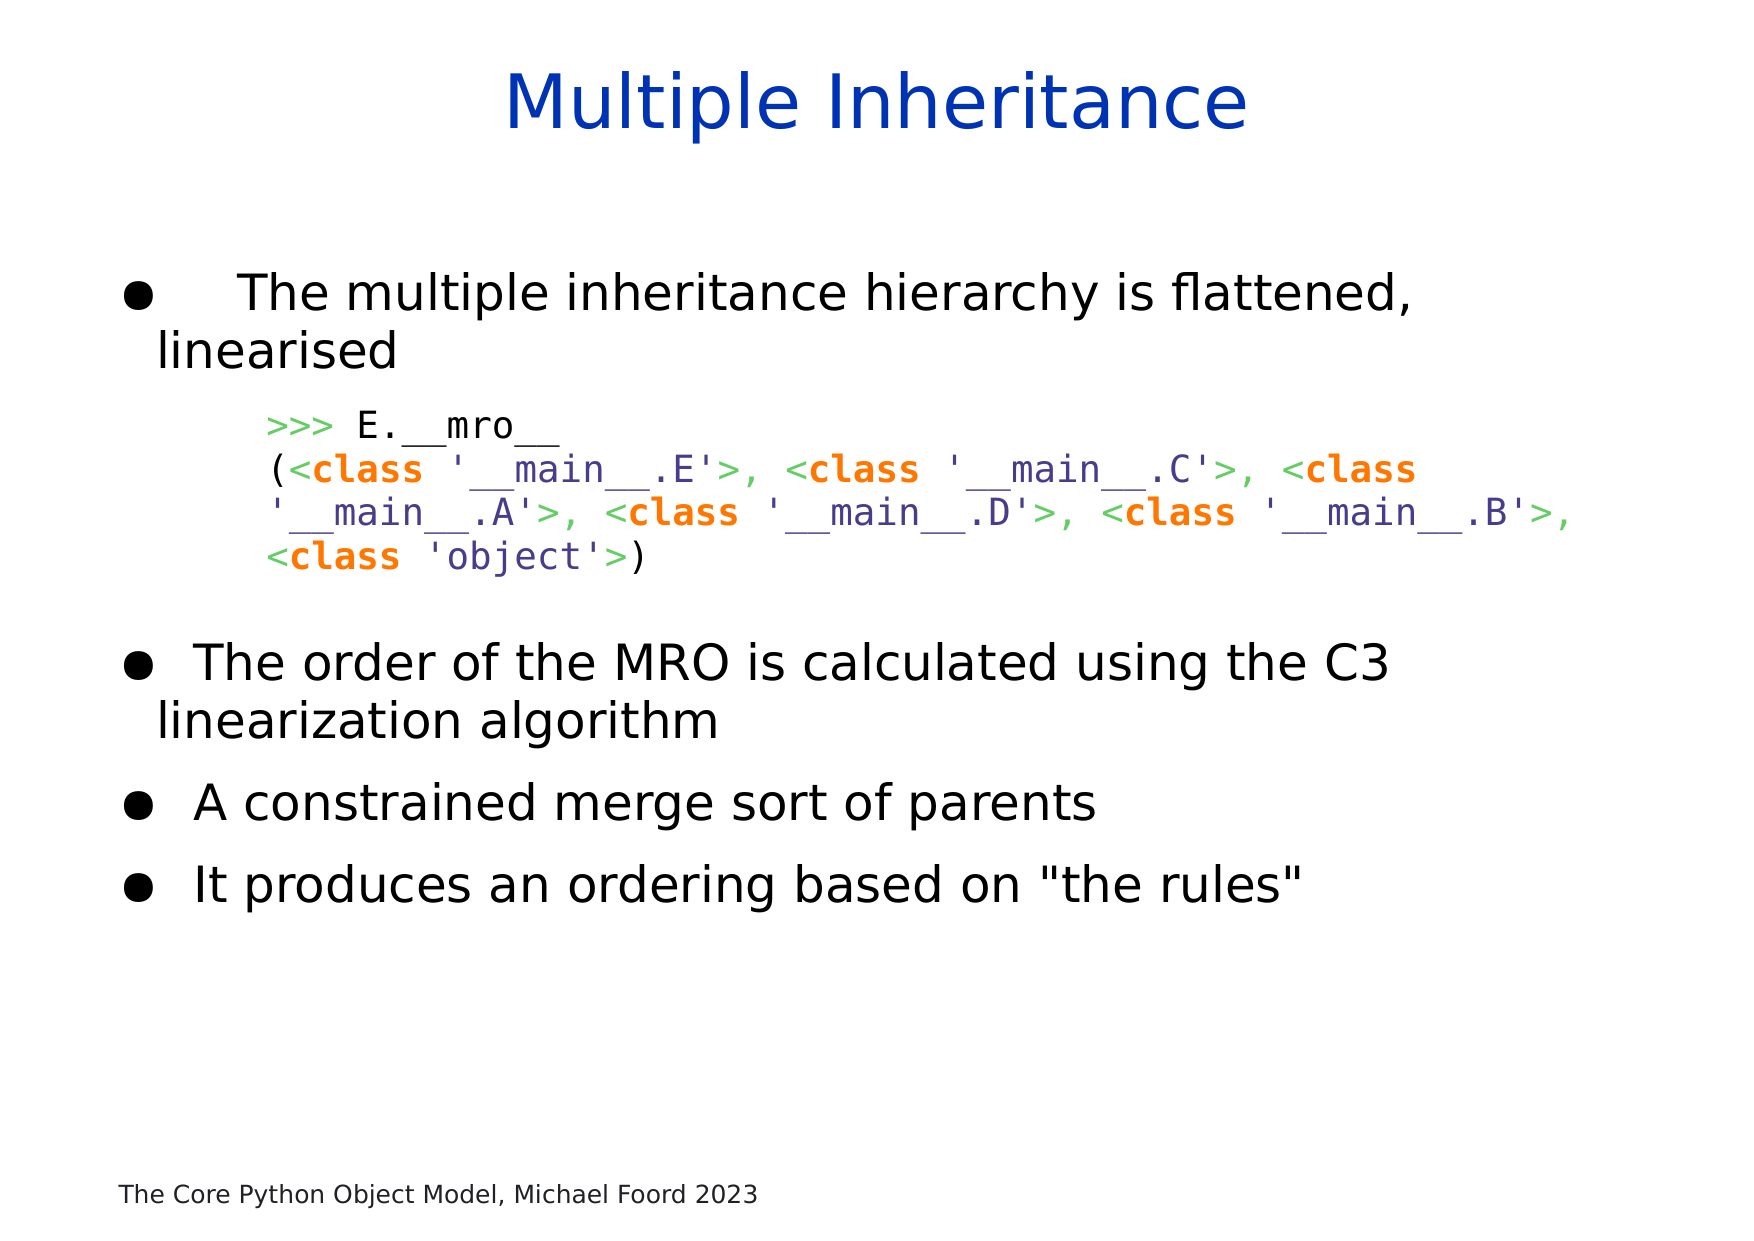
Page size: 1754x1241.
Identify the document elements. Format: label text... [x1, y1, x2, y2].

text Multiple Inheritance [118, 59, 1636, 146]
list The order of the MRO is calculated using the C3 linearization algorithm [118, 634, 1636, 750]
list A constrained merge sort of parents [118, 774, 1636, 832]
list It produces an ordering based on "the rules" [118, 856, 1636, 914]
text >>> E.__mro__ [266, 403, 1636, 447]
list The multiple inheritance hierarchy is flattened, linearised [118, 263, 1636, 380]
text (<class '__main__.E'>, <class '__main__.C'>, <class '__main__.A'>, <class '__main__.D'>, <class '__main__.B'>, <class 'object'>) [266, 447, 1636, 578]
